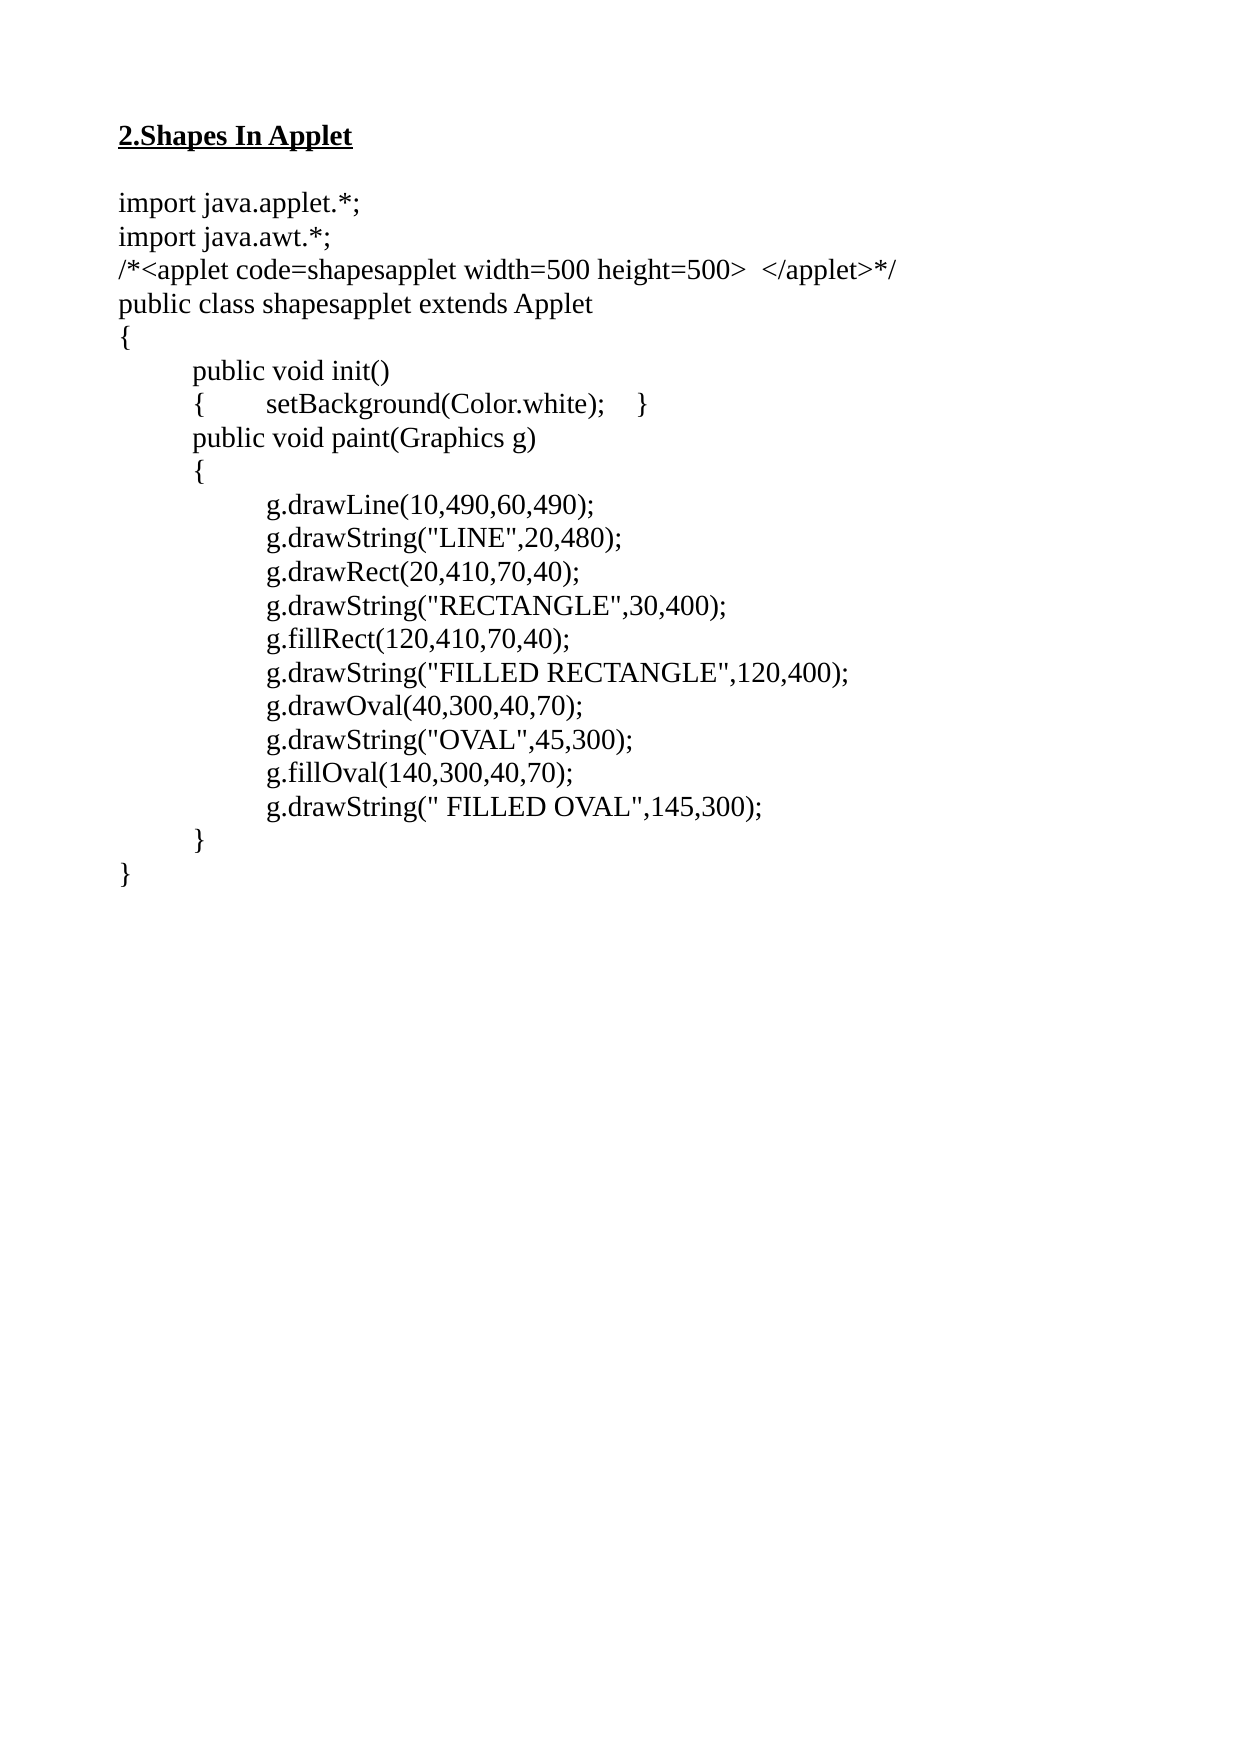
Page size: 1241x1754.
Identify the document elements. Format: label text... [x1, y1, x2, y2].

text import java.awt.*; [118, 219, 1122, 252]
text g.drawString("OVAL",45,300); [118, 722, 1122, 755]
text public void init() [118, 353, 1122, 386]
text g.drawOval(40,300,40,70); [118, 688, 1122, 722]
text g.drawString("LINE",20,480); [118, 521, 1122, 554]
text 2.Shapes In Applet [118, 118, 1122, 152]
text } [118, 856, 1122, 889]
text { setBackground(Color.white); } [118, 386, 1122, 420]
text g.drawString("RECTANGLE",30,400); [118, 588, 1122, 621]
text g.drawString(" FILLED OVAL",145,300); [118, 789, 1122, 822]
text g.drawString("FILLED RECTANGLE",120,400); [118, 655, 1122, 688]
text public void paint(Graphics g) [118, 420, 1122, 453]
text g.fillOval(140,300,40,70); [118, 755, 1122, 789]
text { [118, 453, 1122, 487]
text } [118, 822, 1122, 856]
text public class shapesapplet extends Applet [118, 286, 1122, 319]
text g.drawLine(10,490,60,490); [118, 487, 1122, 521]
text import java.applet.*; [118, 185, 1122, 219]
text g.drawRect(20,410,70,40); [118, 554, 1122, 588]
text /*<applet code=shapesapplet width=500 height=500> </applet>*/ [118, 252, 1122, 286]
text { [118, 319, 1122, 353]
text g.fillRect(120,410,70,40); [118, 621, 1122, 655]
